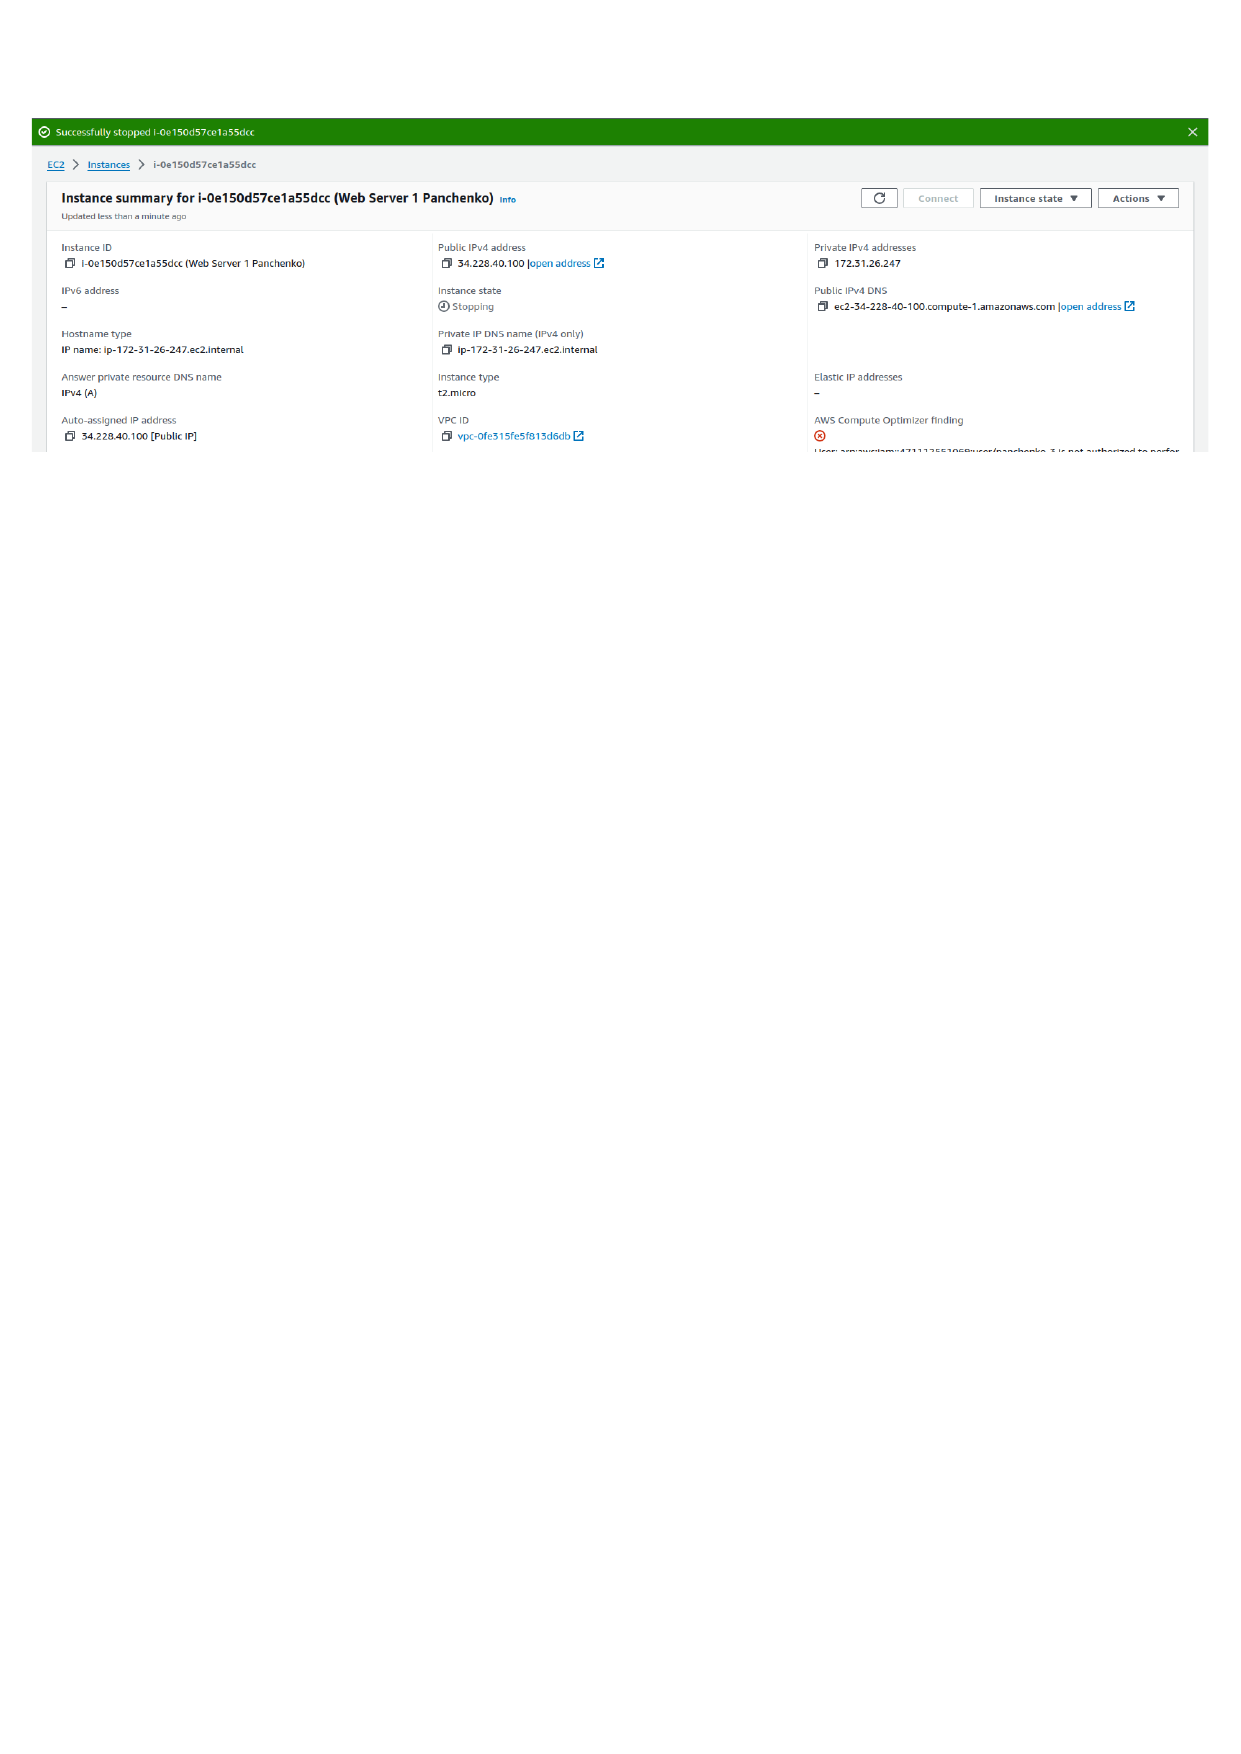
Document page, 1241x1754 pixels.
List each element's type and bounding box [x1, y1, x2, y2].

picture [31, 118, 1209, 452]
